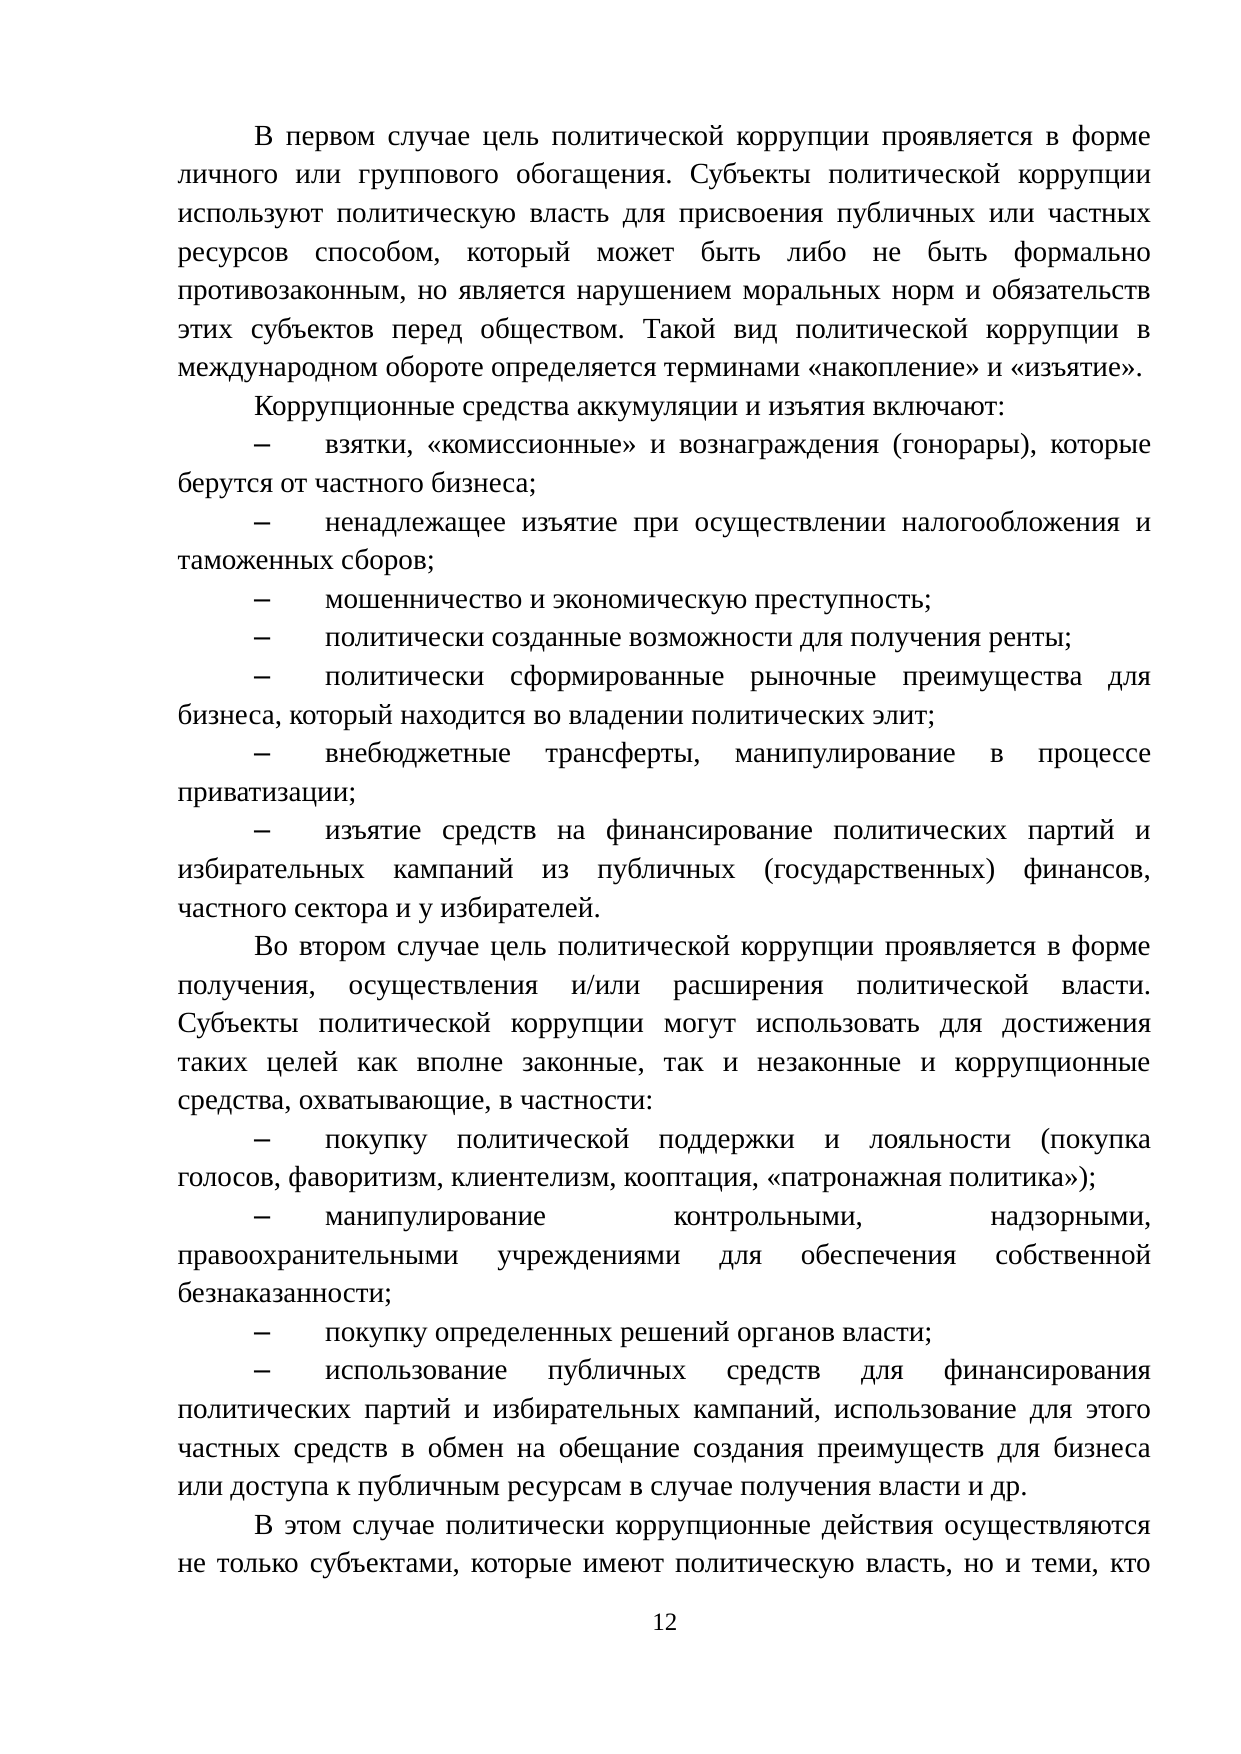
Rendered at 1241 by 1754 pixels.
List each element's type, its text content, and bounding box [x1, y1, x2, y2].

list покупку политической поддержки и лояльности (покупка голосов, фаворитизм, клиентелизм, кооптация, «патронажная политика»); [177, 1121, 1152, 1193]
list манипулирование контрольными, надзорными, правоохранительными учреждениями для обеспечения собственной безнаказанности; [177, 1198, 1152, 1309]
text В этом случае политически коррупционные действия осуществляются не только субъектами, которые имеют политическую власть, но и теми, кто [177, 1507, 1152, 1579]
list использование публичных средств для финансирования политических партий и избирательных кампаний, использование для этого частных средств в обмен на обещание создания преимуществ для бизнеса или доступа к публичным ресурсам в случае получения власти и др. [177, 1352, 1152, 1502]
list ненадлежащее изъятие при осуществлении налогообложения и таможенных сборов; [177, 504, 1152, 576]
list мошенничество и экономическую преступность; [177, 581, 1152, 614]
list политически созданные возможности для получения ренты; [177, 619, 1152, 653]
list взятки, «комиссионные» и вознаграждения (гонорары), которые берутся от частного бизнеса; [177, 426, 1152, 499]
text Коррупционные средства аккумуляции и изъятия включают: [177, 388, 1152, 421]
text Во втором случае цель политической коррупции проявляется в форме получения, осуществления и/или расширения политической власти. Субъекты политической коррупции могут использовать для достижения таких целей как вполне законные, так и незаконные и коррупционные средства, охватывающие, в частности: [177, 928, 1152, 1116]
list внебюджетные трансферты, манипулирование в процессе приватизации; [177, 735, 1152, 807]
list политически сформированные рыночные преимущества для бизнеса, который находится во владении политических элит; [177, 658, 1152, 730]
list изъятие средств на финансирование политических партий и избирательных кампаний из публичных (государственных) финансов, частного сектора и у избирателей. [177, 812, 1152, 923]
list покупку определенных решений органов власти; [177, 1314, 1152, 1347]
text В первом случае цель политической коррупции проявляется в форме личного или группового обогащения. Субъекты политической коррупции используют политическую власть для присвоения публичных или частных ресурсов способом, который может быть либо не быть формально противозаконным, но является нарушением моральных норм и обязательств этих субъектов перед обществом. Такой вид политической коррупции в международном обороте определяется терминами «накопление» и «изъятие». [177, 118, 1152, 383]
